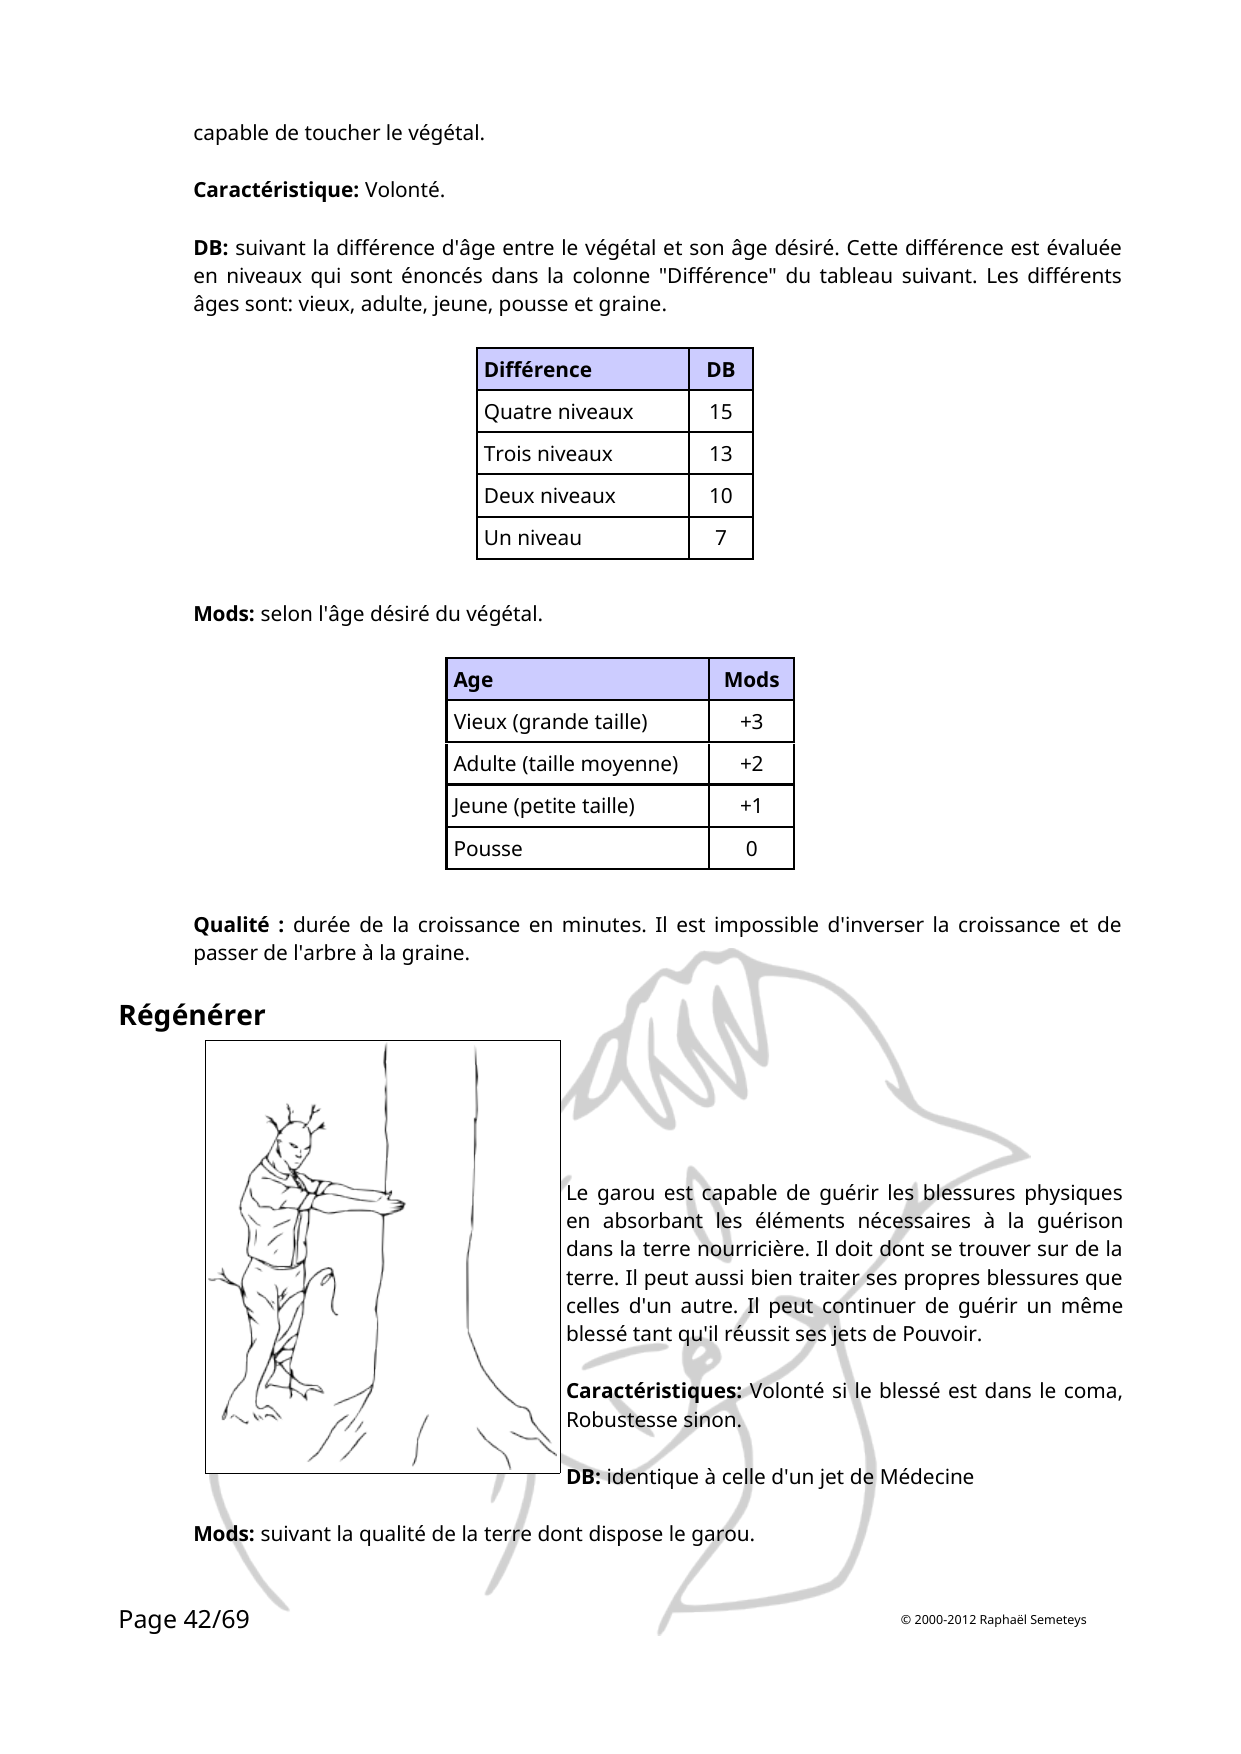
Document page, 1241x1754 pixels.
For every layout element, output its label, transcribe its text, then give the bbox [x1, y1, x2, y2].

text DB: suivant la différence d'âge entre le végétal et son âge désiré. Cette différence est évaluée en niveaux qui sont énoncés dans la colonne "Différence" du tableau suivant. Les différents âges sont: vieux, adulte, jeune, pousse et graine. [193, 233, 1124, 318]
text Mods: suivant la qualité de la terre dont dispose le garou. [193, 1519, 1047, 1548]
table_header Age [448, 659, 708, 699]
table_cell Deux niveaux [478, 475, 688, 516]
picture [220, 1490, 1021, 1519]
table_cell +1 [710, 786, 793, 826]
text Caractéristique: Volonté. [193, 176, 1047, 204]
text Le garou est capable de guérir les blessures physiques en absorbant les éléments nécessaires à la guérison dans la terre nourricière. Il doit dont se trouver sur de la terre. Il peut aussi bien traiter ses propres blessures que celles d'un autre. Il peut continuer de guérir un même blessé tant qu'il réussit ses jets de Pouvoir. [561, 1178, 1124, 1347]
text Caractéristiques: Volonté si le blessé est dans le coma, Robustesse sinon. [561, 1376, 1124, 1433]
table_cell 0 [710, 828, 793, 868]
picture [220, 1034, 1021, 1178]
table_cell Jeune (petite taille) [448, 786, 708, 826]
subtitle Régénérer [118, 995, 1122, 1034]
text capable de toucher le végétal. [193, 118, 1122, 146]
text DB: identique à celle d'un jet de Médecine [193, 1462, 1047, 1490]
text Qualité : durée de la croissance en minutes. Il est impossible d'inverser la croissance et de passer de l'arbre à la graine. [193, 910, 1124, 966]
table_header Mods [710, 659, 793, 699]
table_cell Quatre niveaux [478, 391, 688, 431]
table_cell 15 [690, 391, 752, 431]
table_cell Trois niveaux [478, 433, 688, 473]
table_cell +3 [710, 701, 793, 741]
picture [561, 1347, 1021, 1376]
table_header Différence [478, 349, 688, 389]
text Mods: selon l'âge désiré du végétal. [193, 599, 1047, 628]
table_cell +2 [710, 744, 793, 783]
picture [561, 1433, 1021, 1462]
table_cell 7 [690, 518, 752, 558]
table_header DB [690, 349, 752, 389]
table_cell Vieux (grande taille) [448, 701, 708, 741]
table_cell Adulte (taille moyenne) [448, 744, 708, 783]
picture [220, 1548, 1021, 1636]
table_cell Un niveau [478, 518, 688, 558]
picture [220, 966, 1021, 995]
table_cell 13 [690, 433, 752, 473]
picture [208, 1042, 557, 1470]
table_cell 10 [690, 475, 752, 516]
table_cell Pousse [448, 828, 708, 868]
